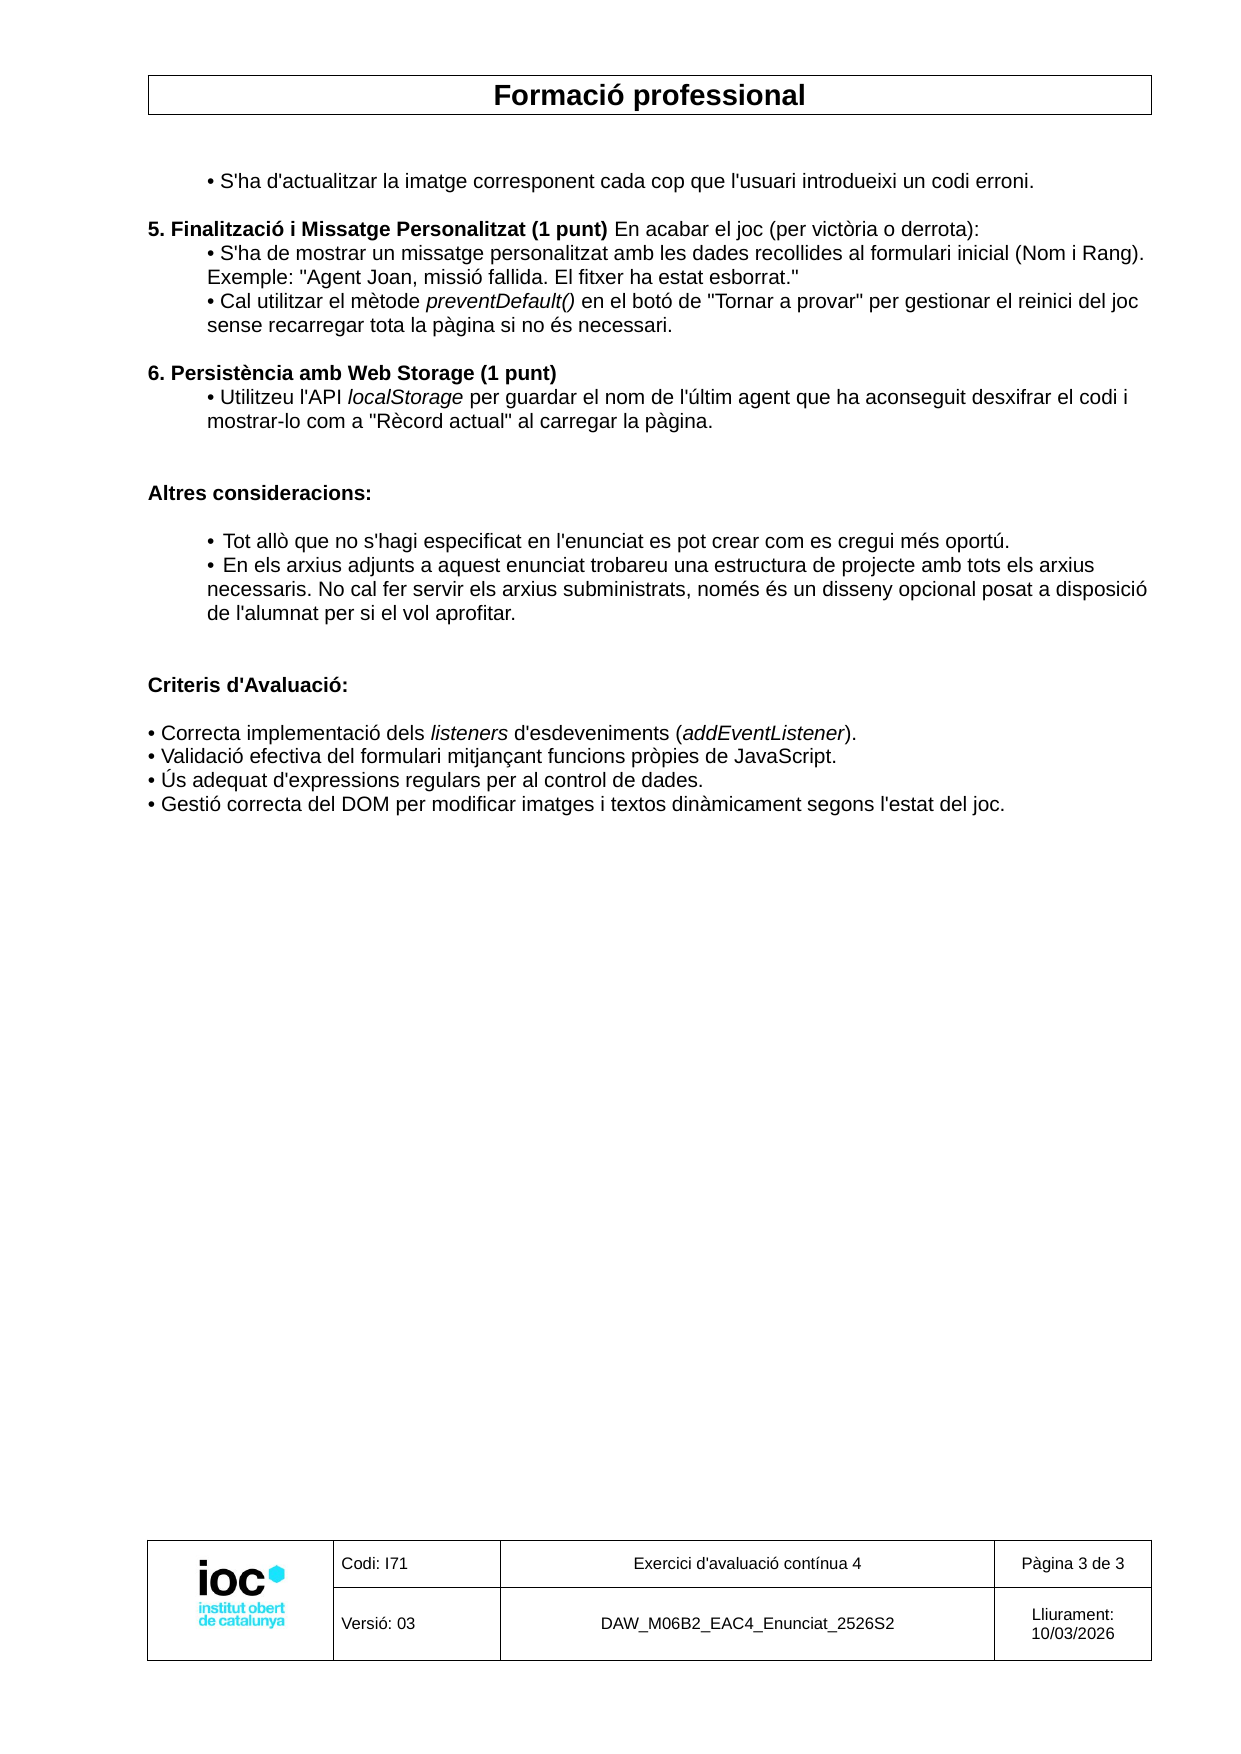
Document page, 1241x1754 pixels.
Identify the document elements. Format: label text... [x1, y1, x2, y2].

text • Validació efectiva del formulari mitjançant funcions pròpies de JavaScript. [148, 744, 1151, 768]
text • Ús adequat d'expressions regulars per al control de dades. [148, 768, 1151, 792]
text 6. Persistència amb Web Storage (1 punt) [148, 361, 1151, 385]
text • Cal utilitzar el mètode preventDefault() en el botó de "Tornar a provar" per gestionar el reinici del joc sense recarregar tota la pàgina si no és necessari. [207, 289, 1151, 337]
list En els arxius adjunts a aquest enunciat trobareu una estructura de projecte amb tots els arxius necessaris. No cal fer servir els arxius subministrats, només és un disseny opcional posat a disposició de l'alumnat per si el vol aprofitar. [207, 553, 1151, 624]
text 5. Finalització i Missatge Personalitzat (1 punt) En acabar el joc (per victòria o derrota): [148, 217, 1151, 241]
text • Gestió correcta del DOM per modificar imatges i textos dinàmicament segons l'estat del joc. [148, 792, 1151, 816]
text • Utilitzeu l'API localStorage per guardar el nom de l'últim agent que ha aconseguit desxifrar el codi i mostrar-lo com a "Rècord actual" al carregar la pàgina. [207, 385, 1151, 433]
text Criteris d'Avaluació: [148, 672, 1151, 696]
text • Correcta implementació dels listeners d'esdeveniments (addEventListener). [148, 720, 1151, 744]
text • S'ha de mostrar un missatge personalitzat amb les dades recollides al formulari inicial (Nom i Rang). Exemple: "Agent Joan, missió fallida. El fitxer ha estat esborrat." [207, 241, 1151, 289]
text Altres consideracions: [148, 481, 1151, 505]
picture [186, 1547, 298, 1639]
text • S'ha d'actualitzar la imatge corresponent cada cop que l'usuari introdueixi un codi erroni. [207, 169, 1151, 193]
list Tot allò que no s'hagi especificat en l'enunciat es pot crear com es cregui més oportú. [223, 529, 1151, 553]
